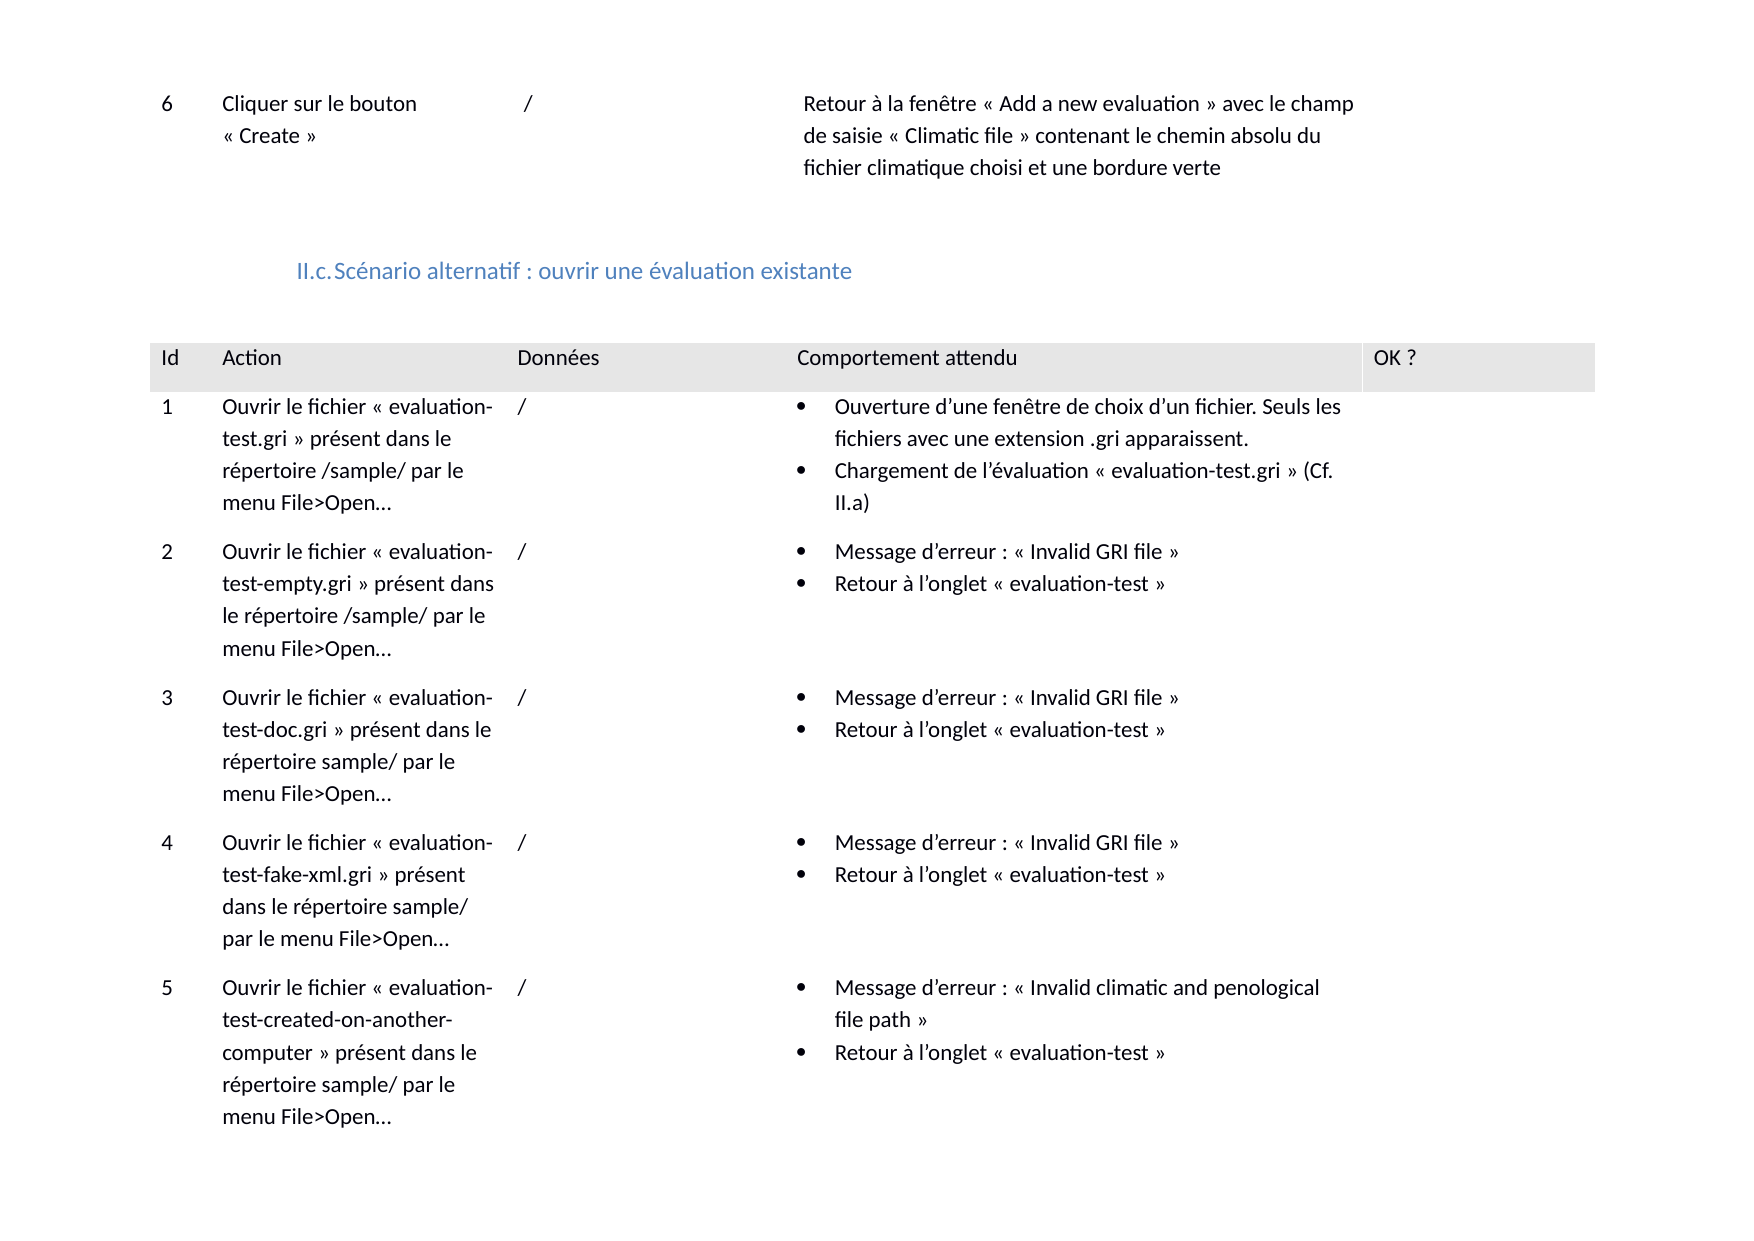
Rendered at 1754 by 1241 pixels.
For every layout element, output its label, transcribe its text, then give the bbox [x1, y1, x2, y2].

table_cell Ouvrir le fichier « evaluation-test-created-on-another-computer » présent dans le répertoire sample/ par le menu File>Open… [211, 974, 506, 1151]
table_cell Message d’erreur : « Invalid GRI file » Retour à l’onglet « evaluation-test » [786, 683, 1362, 828]
table_cell / [513, 89, 792, 202]
table_cell Retour à la fenêtre « Add a new evaluation » avec le champ de saisie « Climatic file » contenant le chemin absolu du fichier climatique choisi et une bordure verte [792, 89, 1367, 202]
table_cell Ouvrir le fichier « evaluation-test.gri » présent dans le répertoire /sample/ par le menu File>Open… [211, 392, 506, 537]
table_cell Message d’erreur : « Invalid GRI file » Retour à l’onglet « evaluation-test » [786, 828, 1362, 973]
table_cell Cliquer sur le bouton « Create » [211, 89, 512, 202]
table_cell / [506, 974, 786, 1151]
table_cell [1363, 537, 1595, 683]
subtitle Scénario alternatif : ouvrir une évaluation existante [296, 255, 1606, 285]
table_cell [1363, 392, 1595, 537]
table_cell Ouverture d’une fenêtre de choix d’un fichier. Seuls les fichiers avec une extension .gri apparaissent. Chargement de l’évaluation « evaluation-test.gri » (Cf. II.a) [786, 392, 1362, 537]
table_cell 4 [150, 828, 211, 973]
table_header Id [150, 343, 211, 392]
table_cell 1 [150, 392, 211, 537]
table_cell [1363, 828, 1595, 973]
table_cell 6 [150, 89, 211, 202]
table_cell 2 [150, 537, 211, 683]
table_cell 5 [150, 974, 211, 1151]
table_cell Message d’erreur : « Invalid GRI file » Retour à l’onglet « evaluation-test » [786, 537, 1362, 683]
table_cell Ouvrir le fichier « evaluation-test-doc.gri » présent dans le répertoire sample/ par le menu File>Open… [211, 683, 506, 828]
table_cell Message d’erreur : « Invalid climatic and penological file path » Retour à l’onglet « evaluation-test » [786, 974, 1362, 1151]
table_header Données [506, 343, 786, 392]
table_cell 3 [150, 683, 211, 828]
table_cell [1363, 974, 1595, 1151]
table_cell / [506, 683, 786, 828]
table_header Comportement attendu [786, 343, 1362, 392]
table_cell [1363, 683, 1595, 828]
table_cell / [506, 828, 786, 973]
table_header OK ? [1363, 343, 1595, 392]
table_cell / [506, 392, 786, 537]
table_cell Ouvrir le fichier « evaluation-test-fake-xml.gri » présent dans le répertoire sample/ par le menu File>Open… [211, 828, 506, 973]
table_cell Ouvrir le fichier « evaluation-test-empty.gri » présent dans le répertoire /sample/ par le menu File>Open… [211, 537, 506, 683]
table_header Action [211, 343, 506, 392]
table_cell / [506, 537, 786, 683]
table_cell [1367, 89, 1595, 202]
